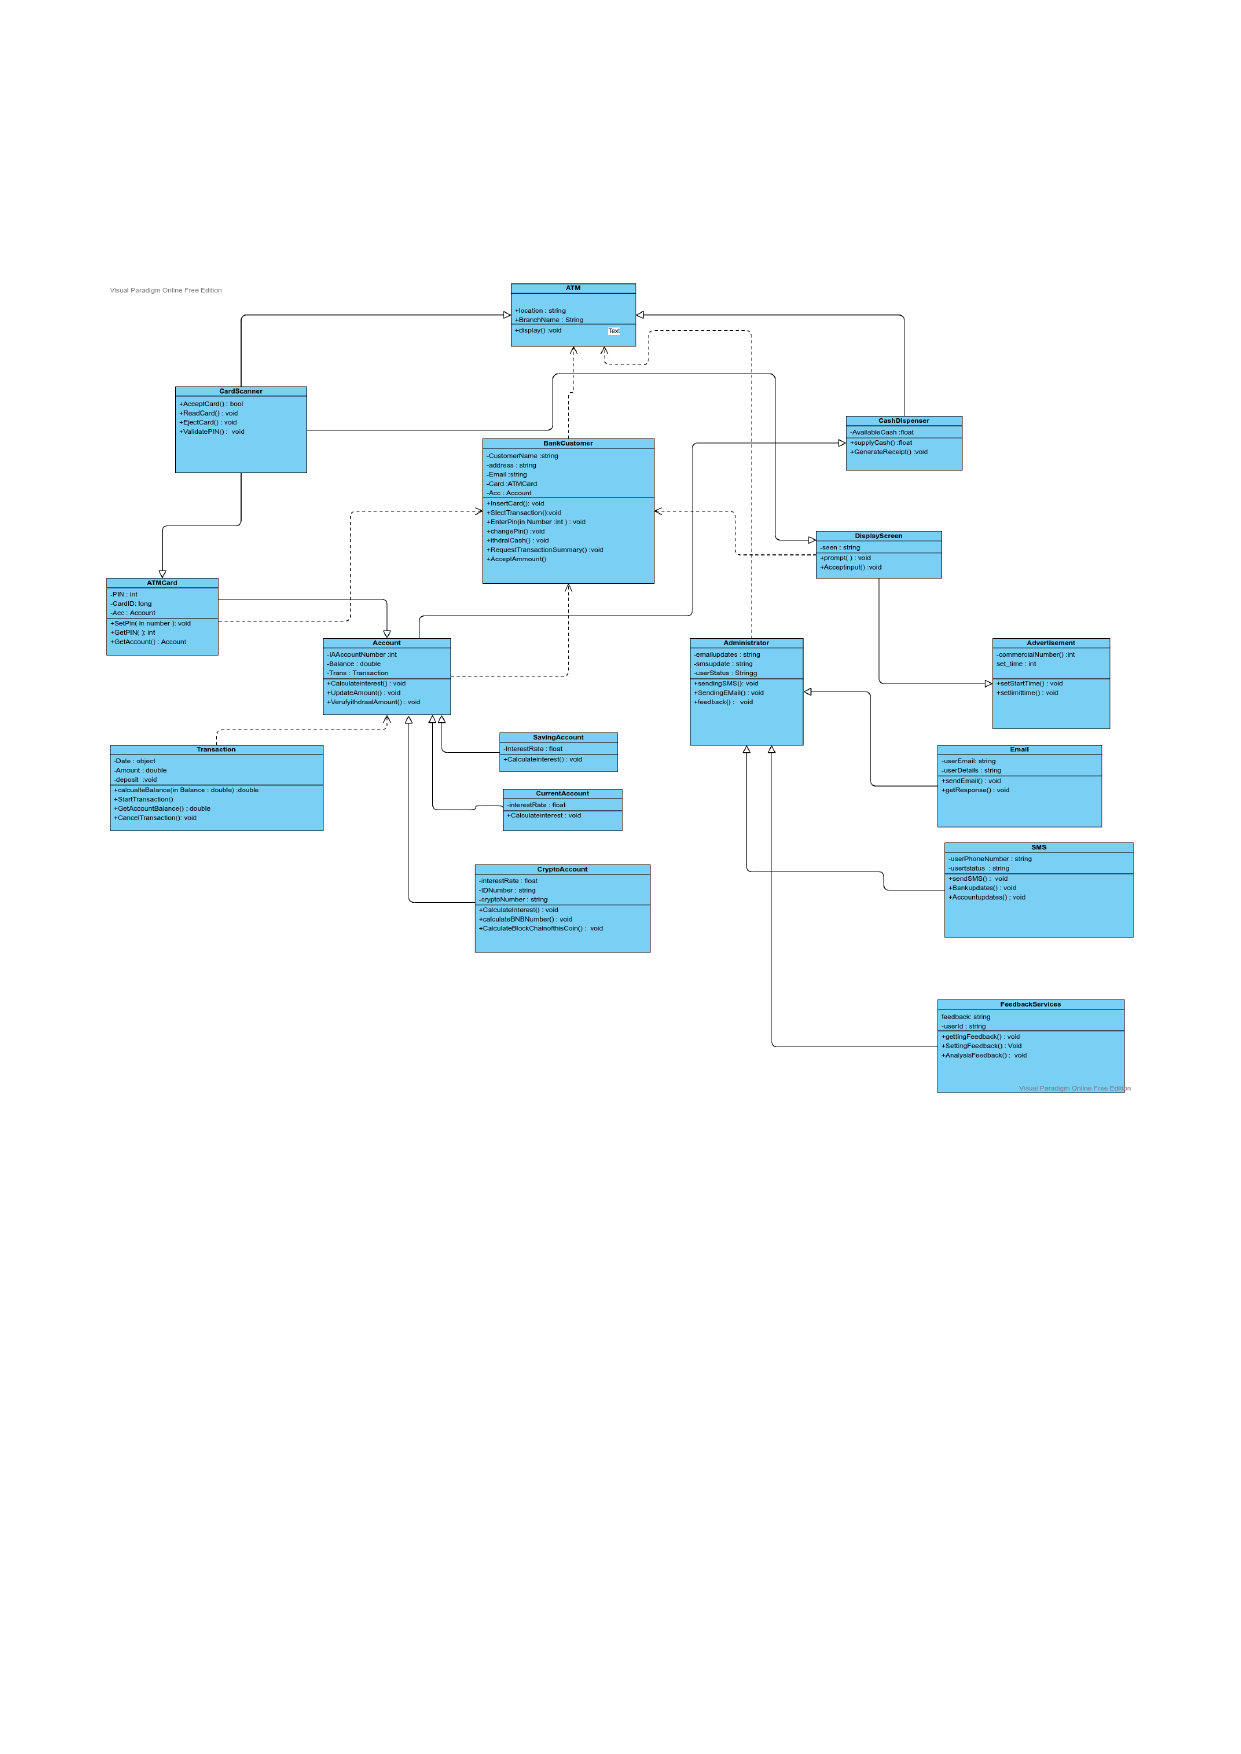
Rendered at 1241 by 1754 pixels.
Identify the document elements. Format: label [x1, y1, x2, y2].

picture [106, 283, 1134, 1093]
